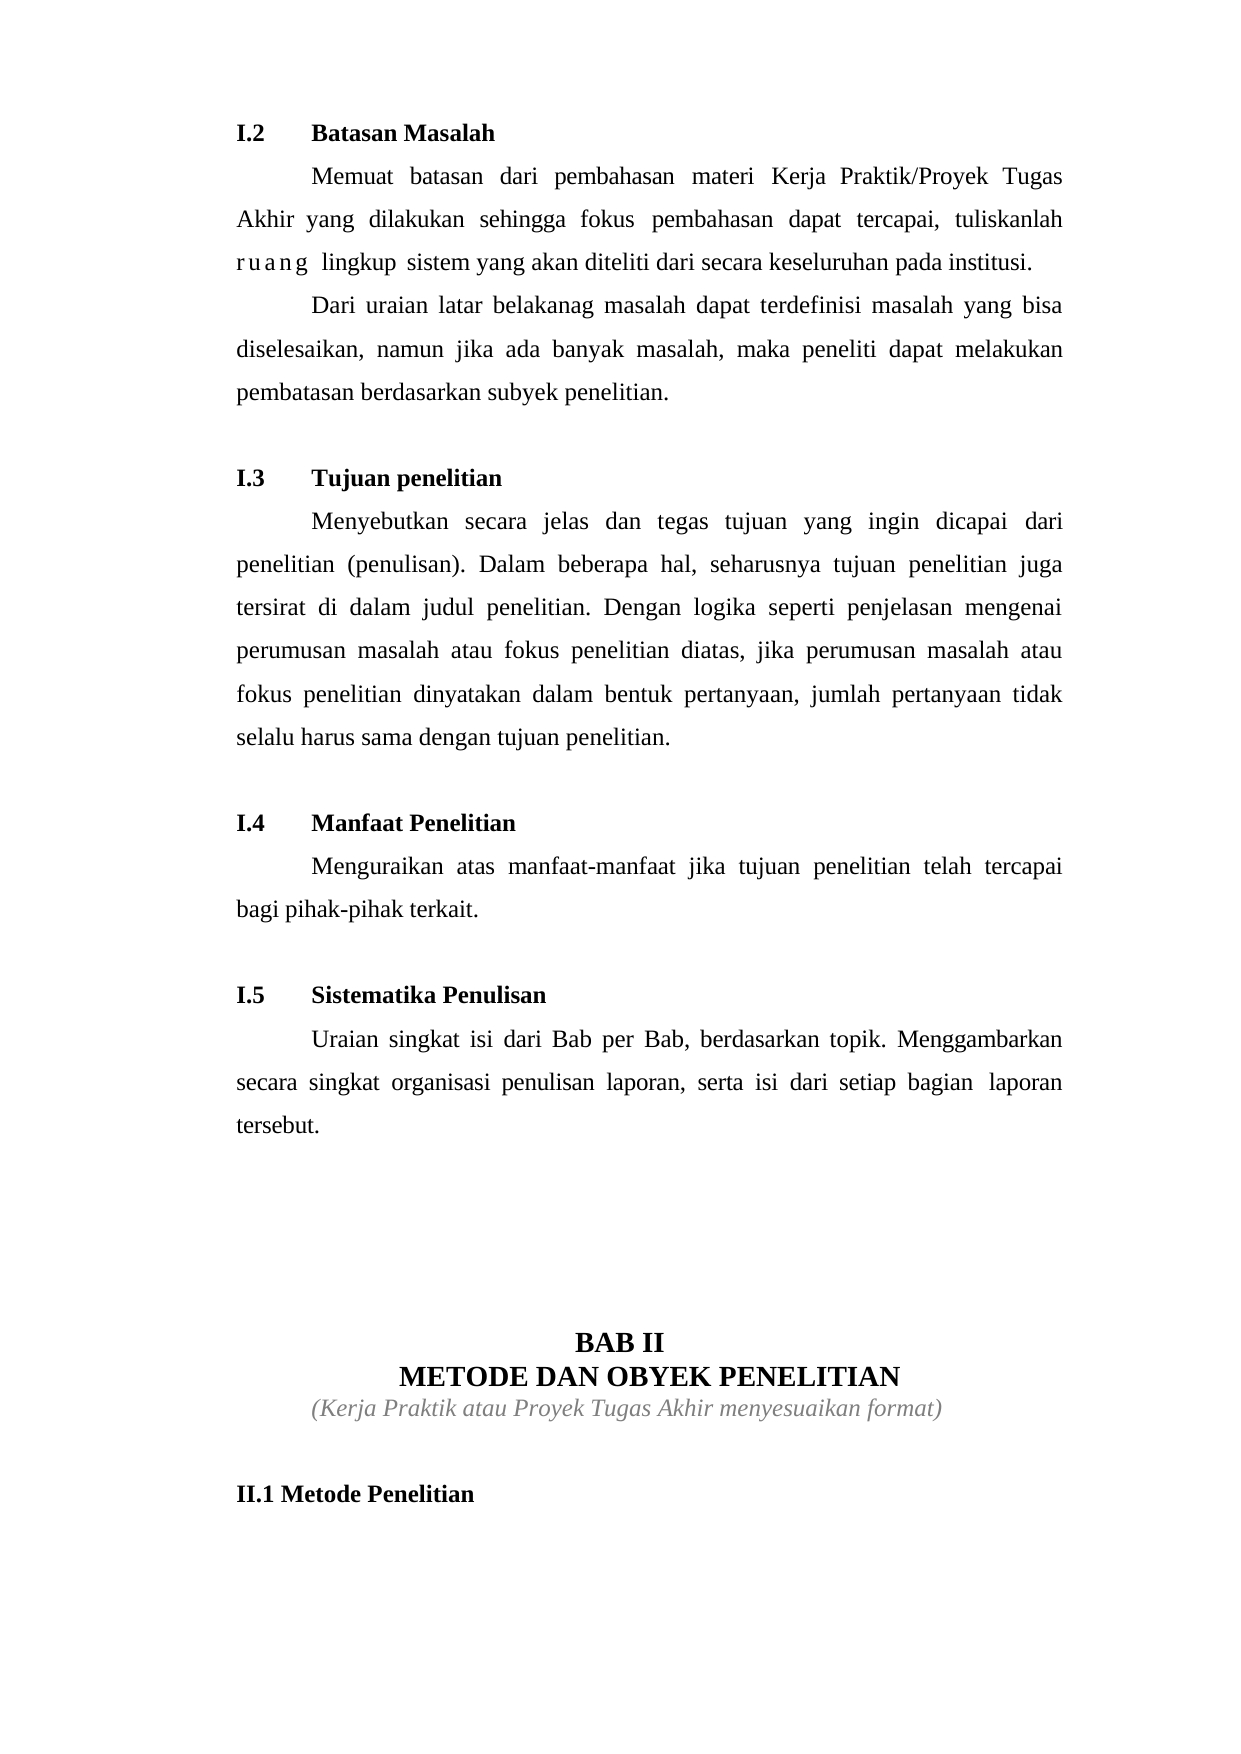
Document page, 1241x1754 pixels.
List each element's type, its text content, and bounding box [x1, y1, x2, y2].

subtitle Manfaat Penelitian [236, 808, 1063, 837]
subtitle Batasan Masalah [236, 118, 1063, 147]
subtitle METODE DAN OBYEK PENELITIAN [236, 1326, 1063, 1393]
text Menyebutkan secara jelas dan tegas tujuan yang ingin dicapai dari penelitian (penulisan). Dalam beberapa hal, seharusnya tujuan penelitian juga tersirat di dalam judul penelitian. Dengan logika seperti penjelasan mengenai perumusan masalah atau fokus penelitian diatas, jika perumusan masalah atau fokus penelitian dinyatakan dalam bentuk pertanyaan, jumlah pertanyaan tidak selalu harus sama dengan tujuan penelitian. [236, 506, 1063, 751]
subtitle Sistematika Penulisan [236, 981, 1063, 1009]
text Menguraikan atas manfaat-manfaat jika tujuan penelitian telah tercapai bagi pihak-pihak terkait. [236, 851, 1063, 923]
subtitle Tujuan penelitian [236, 463, 1063, 492]
list Uraian singkat isi dari Bab per Bab, berdasarkan topik. Menggambarkan secara singkat organisasi penulisan laporan, serta isi dari setiap bagian laporan tersebut. [236, 1024, 1063, 1139]
text (Kerja Praktik atau Proyek Tugas Akhir menyesuaikan format) [236, 1393, 1063, 1421]
text Memuat batasan dari pembahasan materi Kerja Praktik/Proyek Tugas Akhir yang dilakukan sehingga fokus pembahasan dapat tercapai, tuliskanlah ruang lingkup sistem yang akan diteliti dari secara keseluruhan pada institusi. [236, 161, 1063, 276]
list Metode Penelitian [236, 1479, 1063, 1508]
text Dari uraian latar belakanag masalah dapat terdefinisi masalah yang bisa diselesaikan, namun jika ada banyak masalah, maka peneliti dapat melakukan pembatasan berdasarkan subyek penelitian. [236, 291, 1063, 406]
